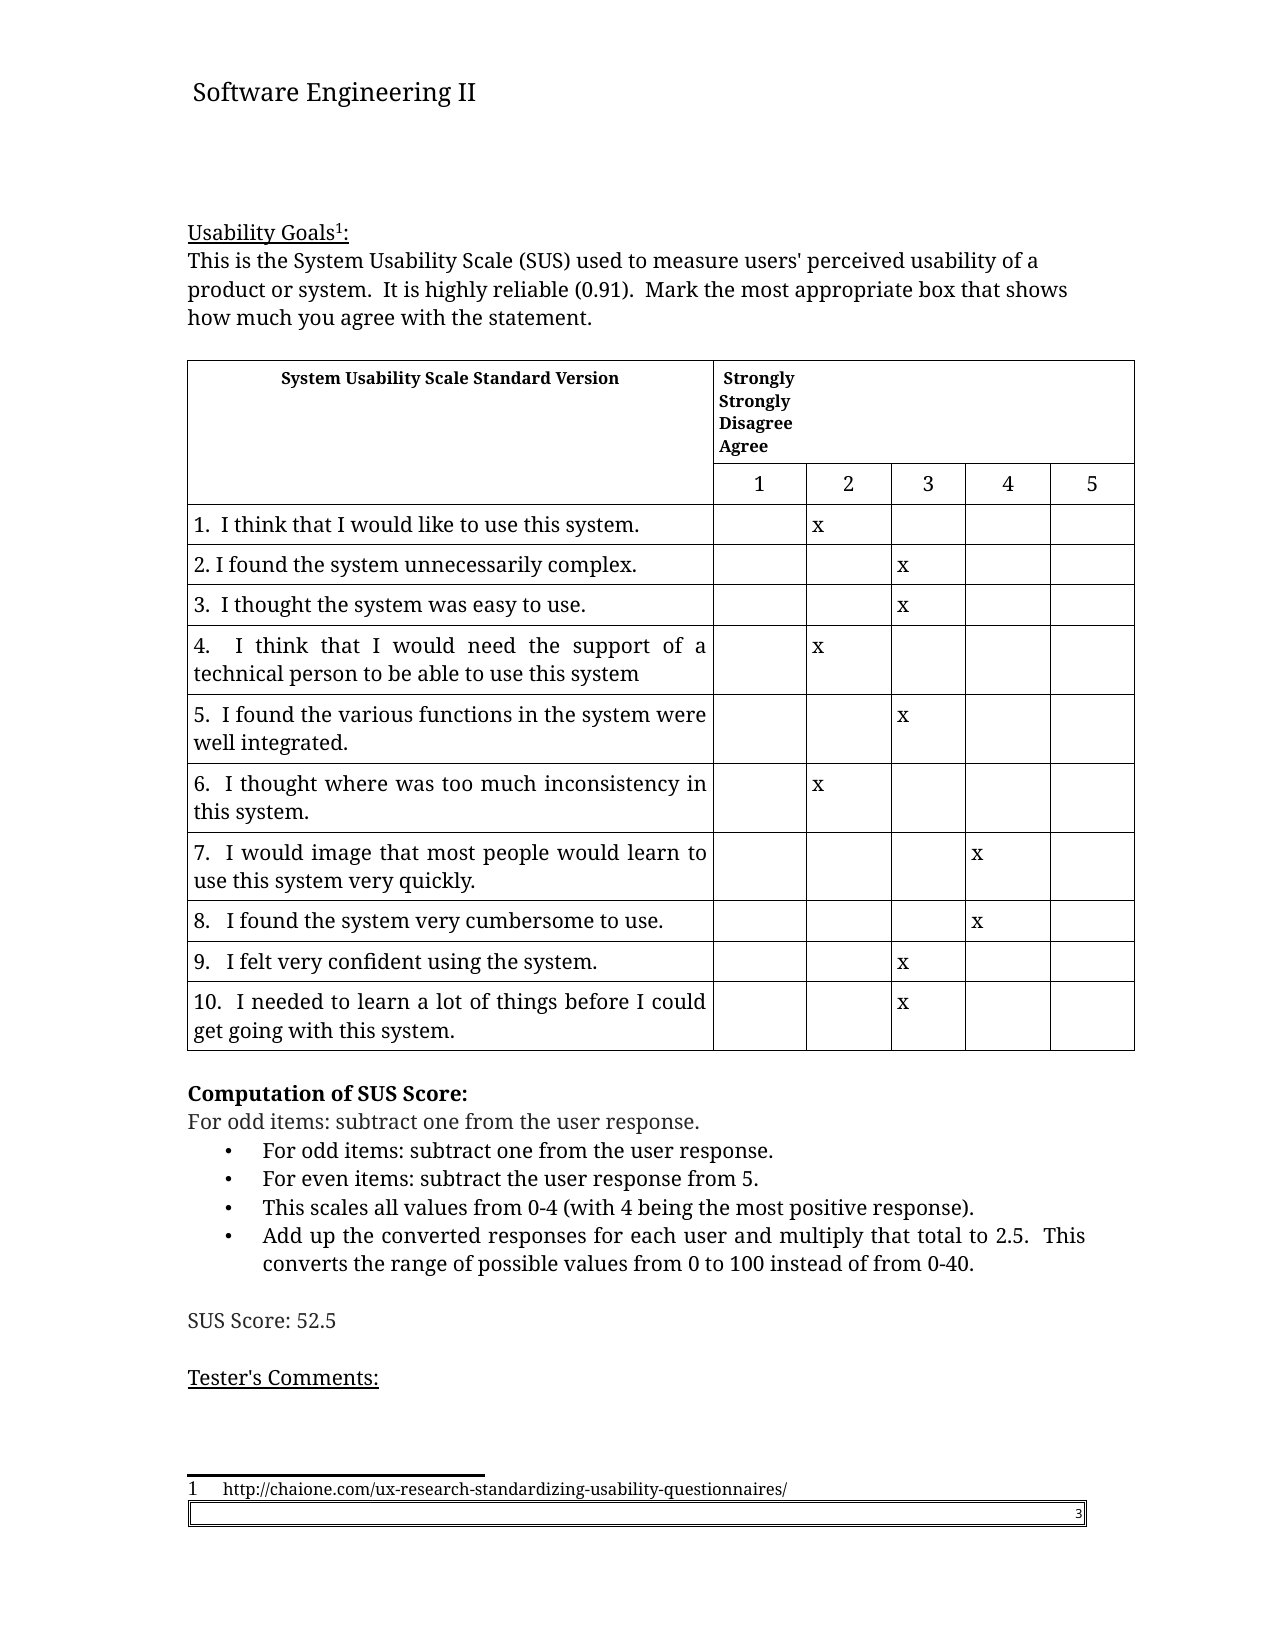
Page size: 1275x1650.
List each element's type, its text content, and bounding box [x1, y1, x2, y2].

table_cell 5. I found the various functions in the system were well integrated. [188, 695, 713, 762]
table_cell [714, 626, 806, 694]
table_cell [966, 695, 1050, 762]
table_cell x [807, 764, 891, 831]
table_cell [966, 982, 1050, 1050]
table_cell 1 [714, 464, 806, 503]
table_cell x [807, 505, 891, 544]
table_cell x [966, 901, 1050, 941]
table_cell [714, 545, 806, 584]
table_cell [966, 626, 1050, 694]
table_cell [1051, 695, 1134, 762]
table_cell 2. I found the system unnecessarily complex. [188, 545, 713, 584]
table_cell [966, 505, 1050, 544]
table_cell 4. I think that I would need the support of a technical person to be able to use this system [188, 626, 713, 694]
list For even items: subtract the user response from 5. [225, 1164, 1087, 1193]
table_cell x [892, 695, 965, 762]
table_cell [807, 942, 891, 981]
table_cell [714, 764, 806, 831]
table_cell [892, 505, 965, 544]
table_cell x [807, 626, 891, 694]
table_cell [714, 901, 806, 941]
table_cell [966, 545, 1050, 584]
text This is the System Usability Scale (SUS) used to measure users' perceived usability of a product or system. It is highly reliable (0.91). Mark the most appropriate box that shows how much you agree with the statement. [187, 247, 1087, 332]
table_cell 5 [1051, 464, 1134, 503]
text For odd items: subtract one from the user response. [187, 1107, 1087, 1136]
table_cell [807, 585, 891, 625]
table_cell [966, 764, 1050, 831]
table_cell [892, 764, 965, 831]
table_cell x [892, 982, 965, 1050]
table_cell [1051, 982, 1134, 1050]
table_cell [714, 695, 806, 762]
table_cell 9. I felt very confident using the system. [188, 942, 713, 981]
table_cell [807, 695, 891, 762]
table_cell [892, 833, 965, 900]
table_cell [892, 626, 965, 694]
text Computation of SUS Score: [187, 1079, 1087, 1107]
table_cell [892, 901, 965, 941]
table_cell 3 [892, 464, 965, 503]
table_cell [1051, 545, 1134, 584]
list This scales all values from 0-4 (with 4 being the most positive response). [225, 1193, 1087, 1221]
table_cell 8. I found the system very cumbersome to use. [188, 901, 713, 941]
table_cell [714, 505, 806, 544]
text http://chaione.com/ux-research-standardizing-usability-questionnaires/ [187, 1476, 1087, 1500]
table_cell [966, 585, 1050, 625]
table_cell x [892, 545, 965, 584]
table_cell [1051, 942, 1134, 981]
table_cell [714, 982, 806, 1050]
table_cell [714, 942, 806, 981]
table_cell [807, 833, 891, 900]
table_cell 1. I think that I would like to use this system. [188, 505, 713, 544]
text SUS Score: 52.5 [187, 1306, 1087, 1335]
text Tester's Comments: [187, 1363, 1087, 1449]
table_cell 3. I thought the system was easy to use. [188, 585, 713, 625]
table_cell [1051, 764, 1134, 831]
table_header Strongly Strongly Disagree Agree [714, 361, 1134, 463]
table_cell [1051, 626, 1134, 694]
table_cell [807, 901, 891, 941]
table_cell 10. I needed to learn a lot of things before I could get going with this system. [188, 982, 713, 1050]
list Add up the converted responses for each user and multiply that total to 2.5. This converts the range of possible values from 0 to 100 instead of from 0-40. [225, 1221, 1087, 1278]
list For odd items: subtract one from the user response. [225, 1136, 1087, 1164]
table_cell [807, 545, 891, 584]
table_cell x [892, 942, 965, 981]
table_cell [966, 942, 1050, 981]
table_cell 4 [966, 464, 1050, 503]
text Usability Goals: [187, 218, 1087, 247]
table_cell [714, 833, 806, 900]
table_header System Usability Scale Standard Version [188, 361, 713, 503]
table_cell 7. I would image that most people would learn to use this system very quickly. [188, 833, 713, 900]
table_cell [807, 982, 891, 1050]
table_cell [1051, 901, 1134, 941]
table_cell x [892, 585, 965, 625]
table_cell x [966, 833, 1050, 900]
table_cell [1051, 833, 1134, 900]
table_cell [1051, 585, 1134, 625]
table_cell 6. I thought where was too much inconsistency in this system. [188, 764, 713, 831]
table_cell [1051, 505, 1134, 544]
table_cell [714, 585, 806, 625]
table_cell 2 [807, 464, 891, 503]
